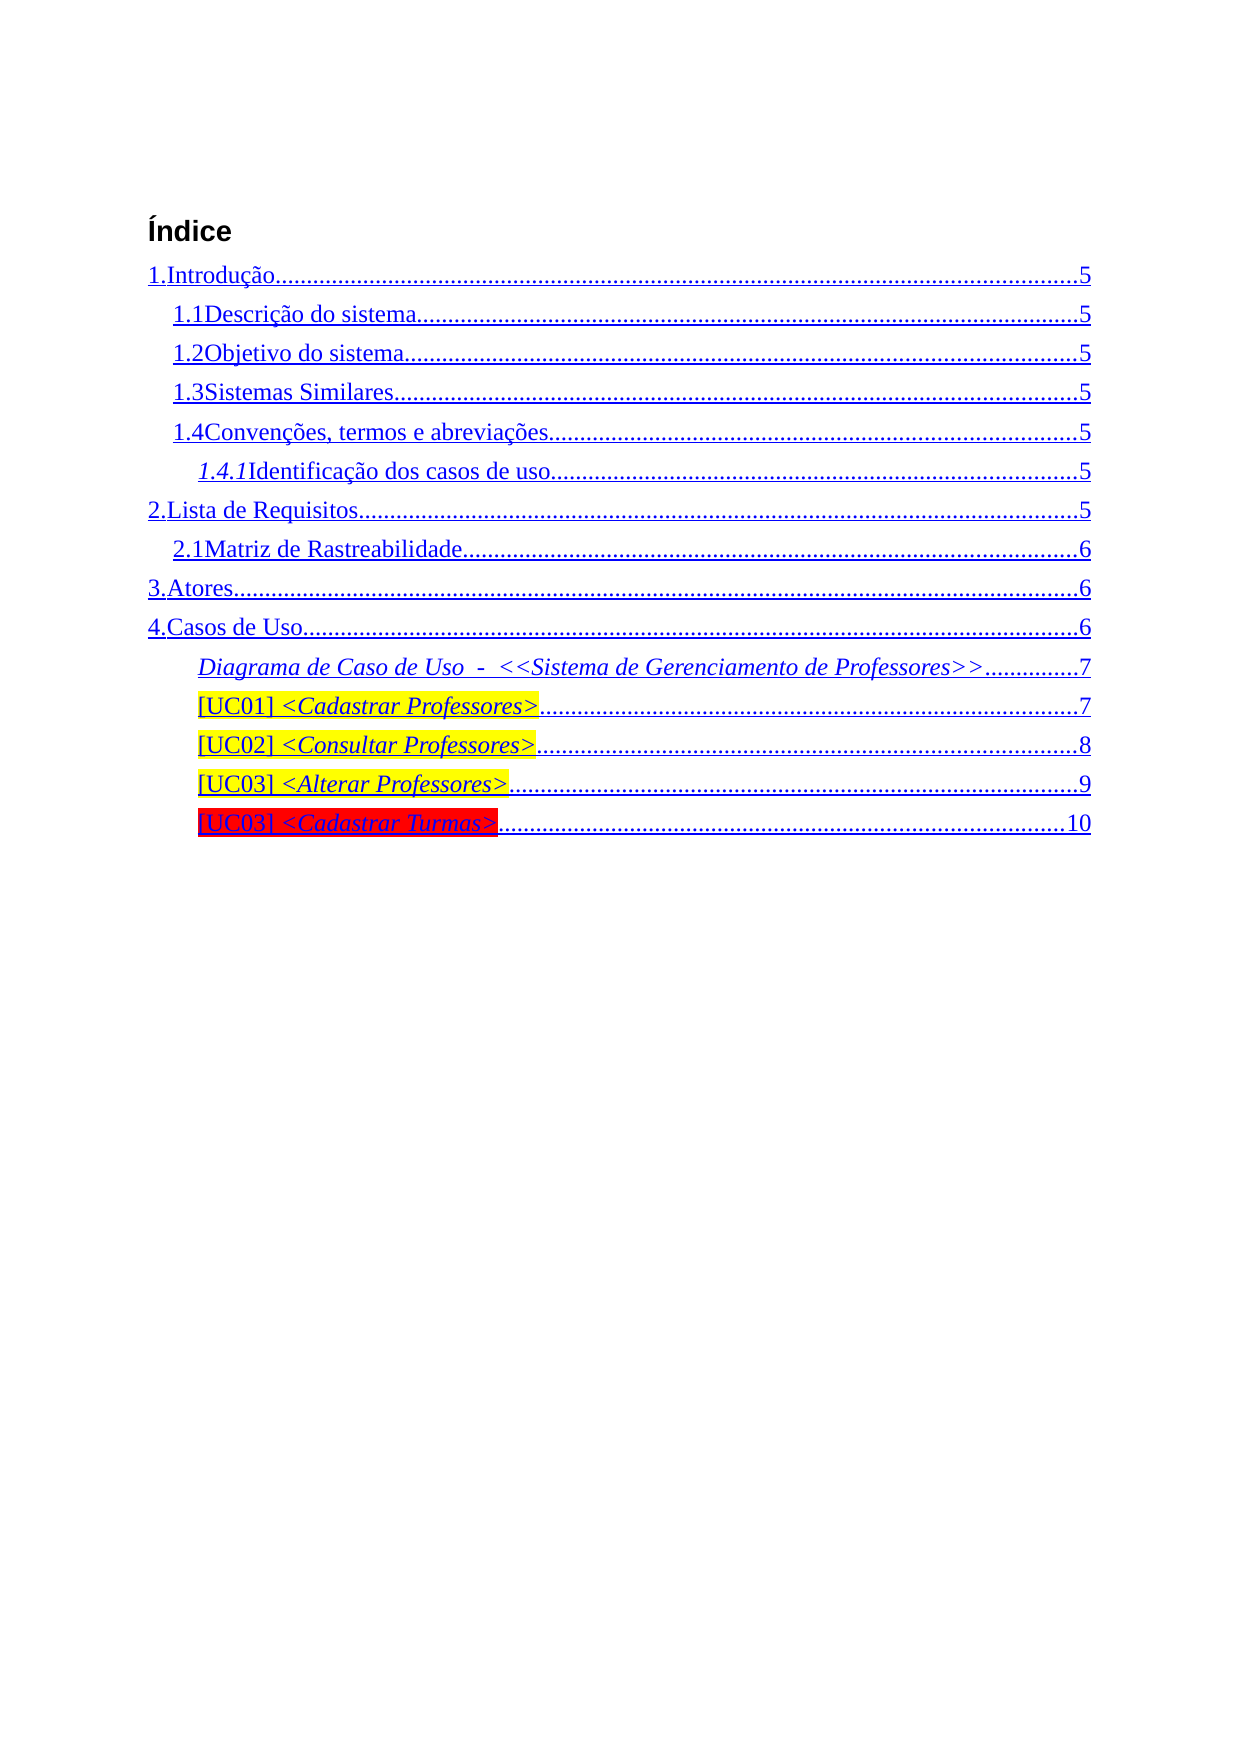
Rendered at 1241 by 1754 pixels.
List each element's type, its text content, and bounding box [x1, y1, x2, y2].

text 1.4 Convenções, termos e abreviações 5 [173, 417, 1092, 445]
text 1.3 Sistemas Similares 5 [173, 377, 1092, 406]
text 3. Atores 6 [148, 573, 1092, 602]
text 1.1 Descrição do sistema 5 [173, 299, 1092, 328]
text [UC03] <Alterar Professores> 9 [198, 769, 1092, 798]
text 4. Casos de Uso 6 [148, 612, 1092, 641]
text [UC03] <Cadastrar Turmas> 10 [198, 808, 1092, 837]
text [UC01] <Cadastrar Professores> 7 [198, 691, 1092, 719]
text 1.2 Objetivo do sistema 5 [173, 338, 1092, 367]
text Diagrama de Caso de Uso - <<Sistema de Gerenciamento de Professores>> 7 [198, 652, 1092, 680]
text 2.1 Matriz de Rastreabilidade 6 [173, 534, 1092, 563]
text [UC02] <Consultar Professores> 8 [198, 730, 1092, 759]
text 1.4.1 Identificação dos casos de uso 5 [198, 456, 1092, 484]
text Índice [148, 214, 1092, 247]
text 2. Lista de Requisitos 5 [148, 495, 1092, 524]
text 1. Introdução 5 [148, 260, 1092, 289]
